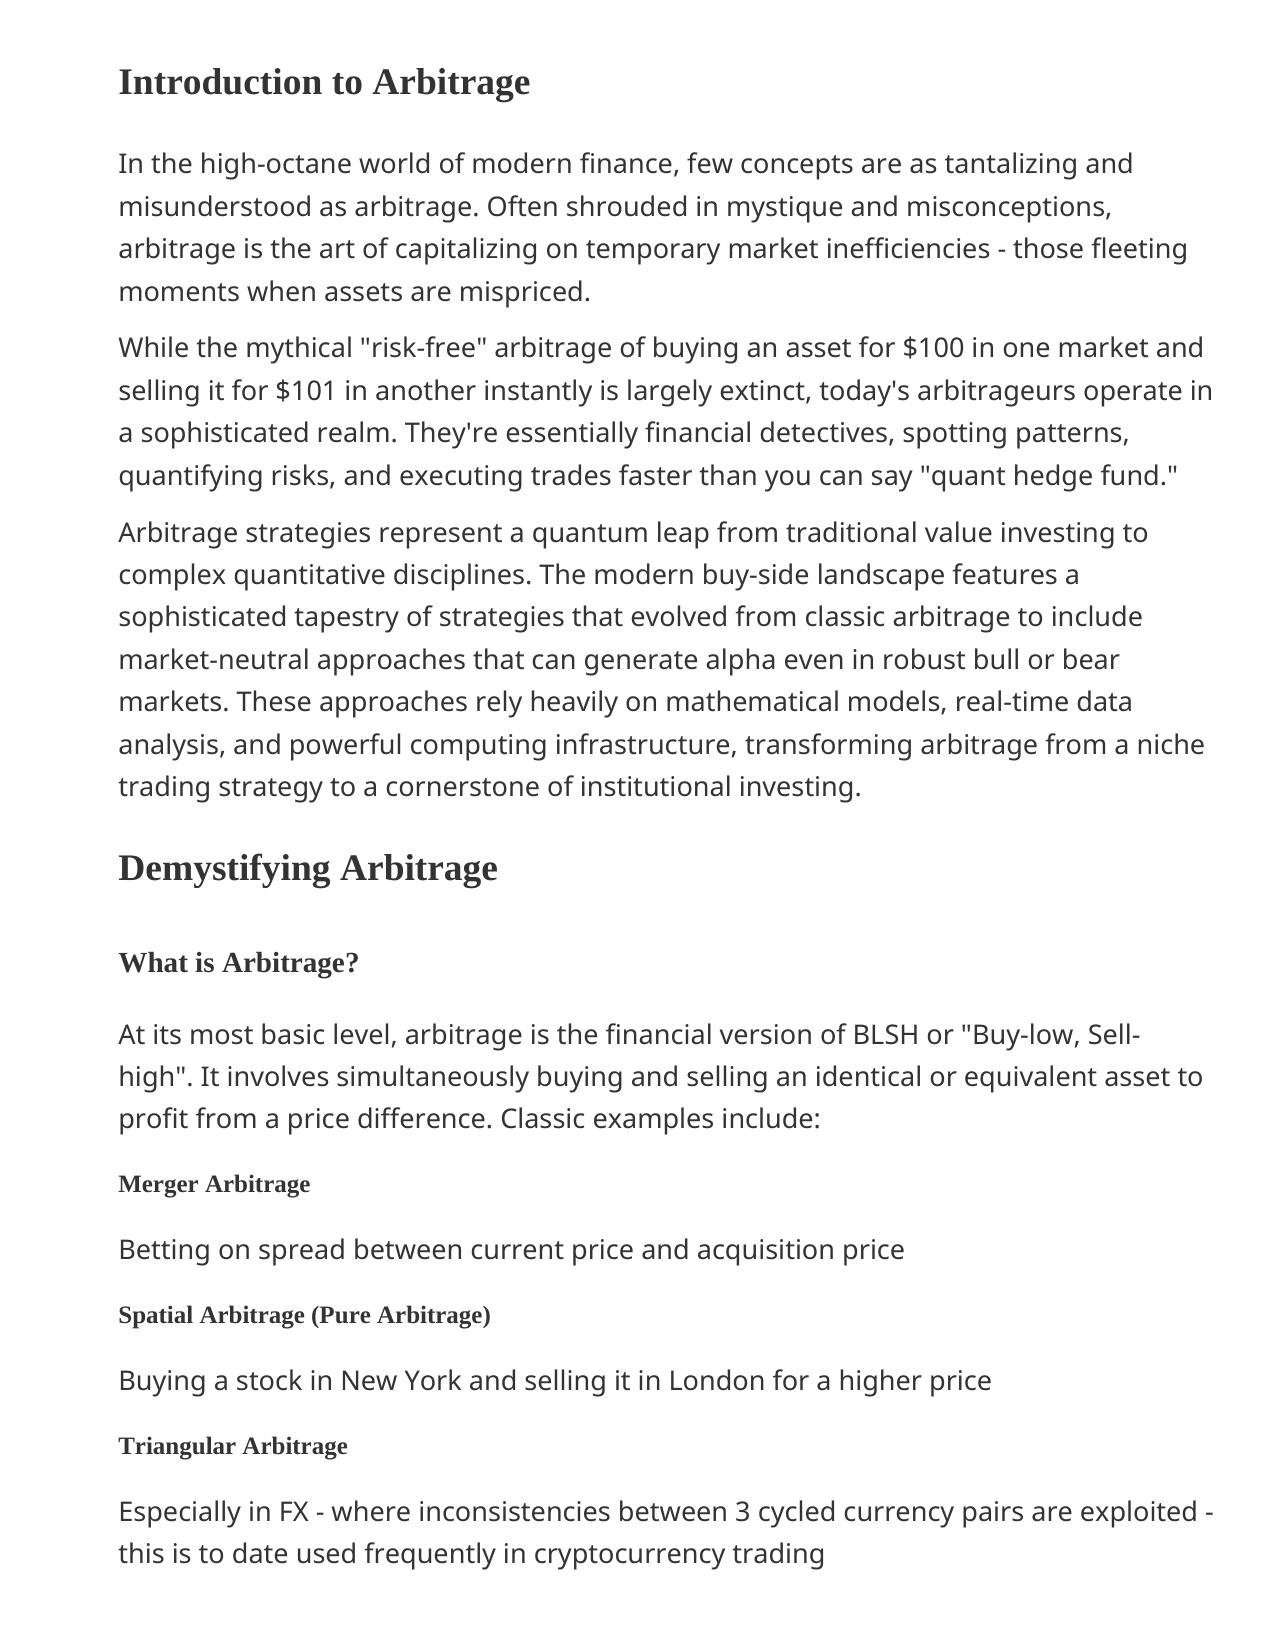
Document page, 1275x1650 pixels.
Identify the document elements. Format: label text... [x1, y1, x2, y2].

subtitle Triangular Arbitrage [118, 1431, 1216, 1460]
subtitle Merger Arbitrage [118, 1169, 1216, 1198]
subtitle What is Arbitrage? [118, 946, 1216, 979]
text While the mythical "risk-free" arbitrage of buying an asset for $100 in one market and selling it for $101 in another instantly is largely extinct, today's arbitrageurs operate in a sophisticated realm. They're essentially financial detectives, spotting patterns, quantifying risks, and executing trades faster than you can say "quant hedge fund." [118, 329, 1216, 493]
text Arbitrage strategies represent a quantum leap from traditional value investing to complex quantitative disciplines. The modern buy-side landscape features a sophisticated tapestry of strategies that evolved from classic arbitrage to include market-neutral approaches that can generate alpha even in robust bull or bear markets. These approaches rely heavily on mathematical models, real-time data analysis, and powerful computing infrastructure, transforming arbitrage from a niche trading strategy to a cornerstone of institutional investing. [118, 513, 1216, 804]
text Especially in FX - where inconsistencies between 3 cycled currency pairs are exploited - this is to date used frequently in cryptocurrency trading [118, 1492, 1216, 1572]
text In the high-octane world of modern finance, few concepts are as tantalizing and misunderstood as arbitrage. Often shrouded in mystique and misconceptions, arbitrage is the art of capitalizing on temporary market inefficiencies - those fleeting moments when assets are mispriced. [118, 145, 1216, 309]
text Buying a stock in New York and selling it in London for a higher price [118, 1362, 1216, 1398]
text Betting on spread between current price and acquisition price [118, 1231, 1216, 1268]
subtitle Demystifying Arbitrage [118, 845, 1216, 888]
subtitle Introduction to Arbitrage [118, 59, 1216, 102]
subtitle Spatial Arbitrage (Pure Arbitrage) [118, 1300, 1216, 1329]
text At its most basic level, arbitrage is the financial version of BLSH or "Buy-low, Sell-high". It involves simultaneously buying and selling an identical or equivalent asset to profit from a price difference. Classic examples include: [118, 1015, 1216, 1137]
